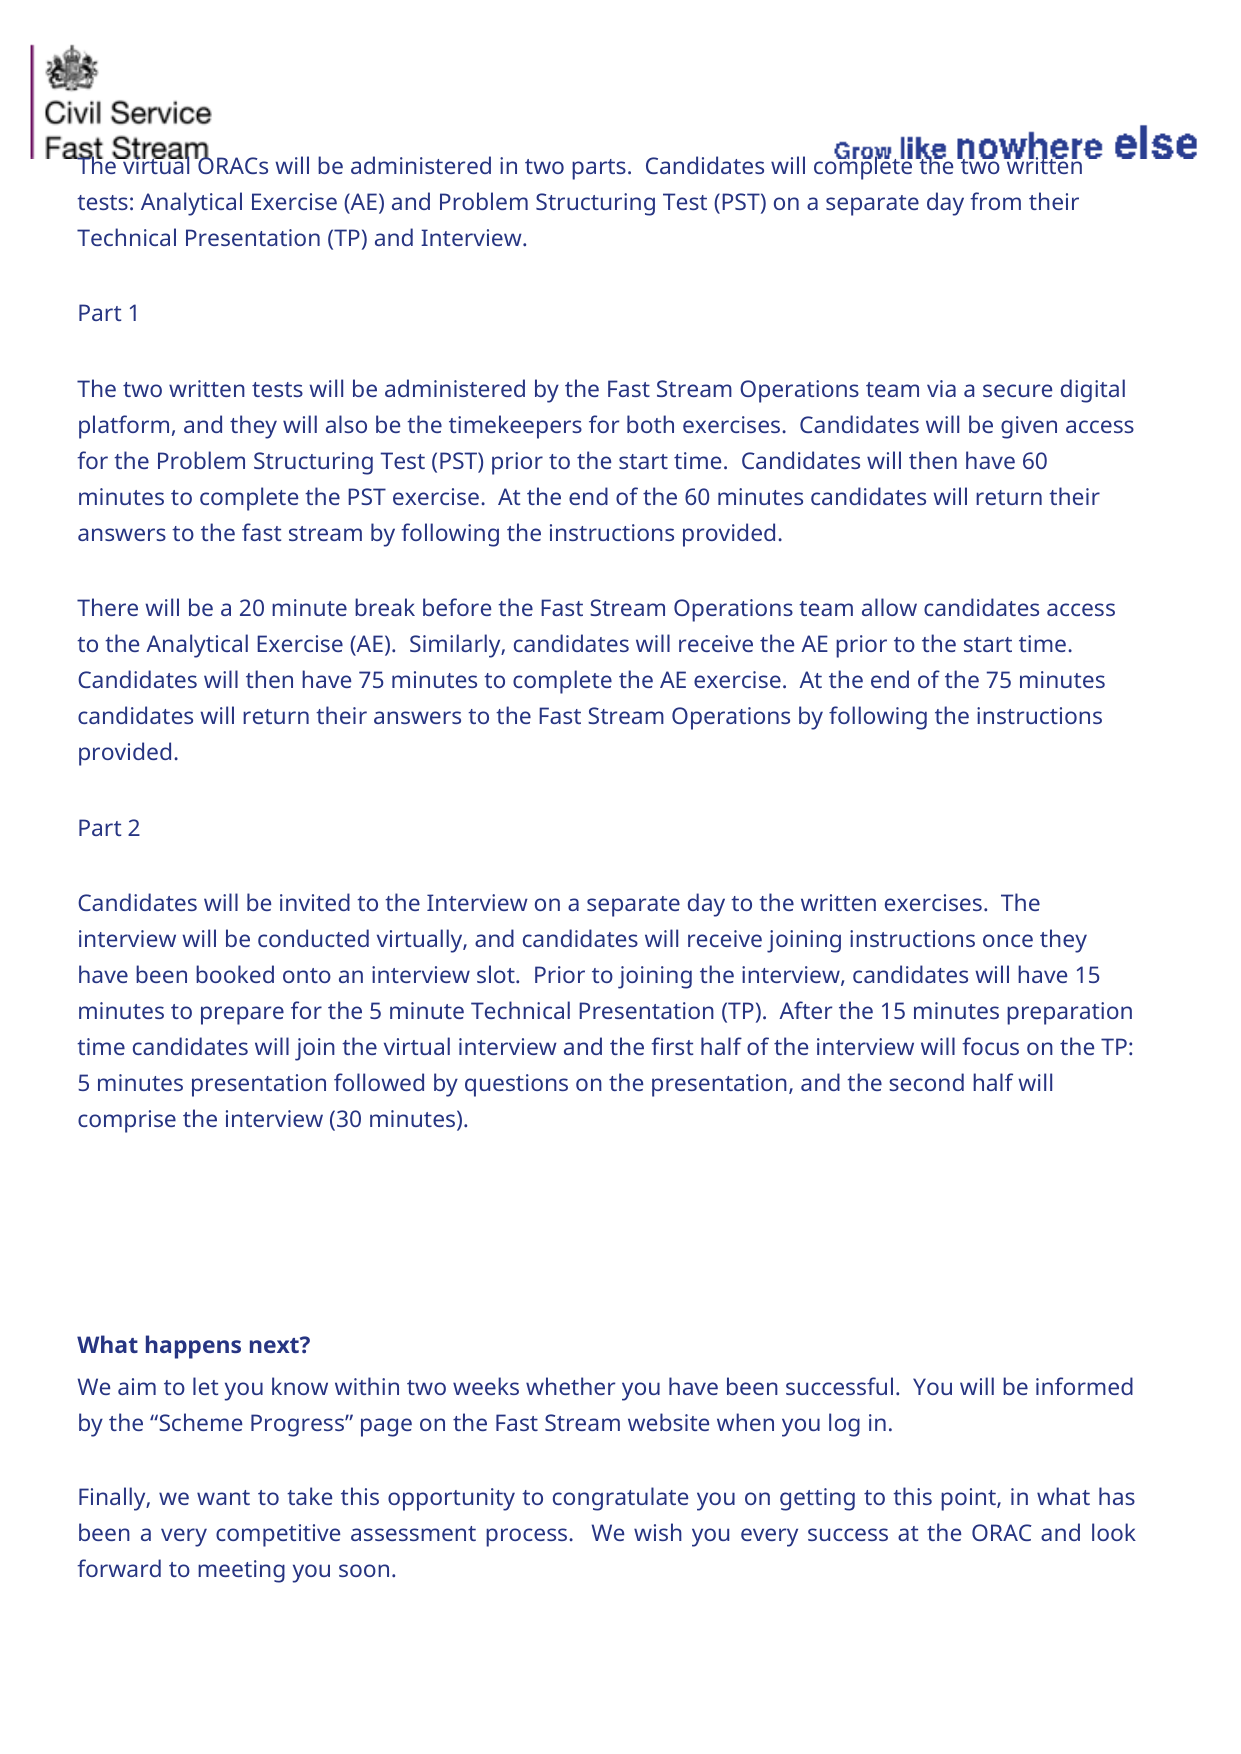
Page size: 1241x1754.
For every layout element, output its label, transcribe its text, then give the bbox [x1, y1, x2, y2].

text There will be a 20 minute break before the Fast Stream Operations team allow candidates access to the Analytical Exercise (AE). Similarly, candidates will receive the AE prior to the start time. Candidates will then have 75 minutes to complete the AE exercise. At the end of the 75 minutes candidates will return their answers to the Fast Stream Operations by following the instructions provided. [77, 592, 1138, 767]
text The two written tests will be administered by the Fast Stream Operations team via a secure digital platform, and they will also be the timekeepers for both exercises. Candidates will be given access for the Problem Structuring Test (PST) prior to the start time. Candidates will then have 60 minutes to complete the PST exercise. At the end of the 60 minutes candidates will return their answers to the fast stream by following the instructions provided. [77, 373, 1138, 548]
text Part 1 [77, 297, 1138, 329]
text Candidates will be invited to the Interview on a separate day to the written exercises. The interview will be conducted virtually, and candidates will receive joining instructions once they have been booked onto an interview slot. Prior to joining the interview, candidates will have 15 minutes to prepare for the 5 minute Technical Presentation (TP). After the 15 minutes preparation time candidates will join the virtual interview and the first half of the interview will focus on the TP: 5 minutes presentation followed by questions on the presentation, and the second half will comprise the interview (30 minutes). [77, 887, 1138, 1134]
text What happens next? [77, 1329, 1138, 1360]
text The virtual ORACs will be administered in two parts. Candidates will complete the two written tests: Analytical Exercise (AE) and Problem Structuring Test (PST) on a separate day from their Technical Presentation (TP) and Interview. [77, 159, 1138, 253]
text Part 2 [77, 811, 1138, 843]
text Finally, we want to take this opportunity to congratulate you on getting to this point, in what has been a very competitive assessment process. We wish you every success at the ORAC and look forward to meeting you soon. [77, 1481, 1138, 1584]
text We aim to let you know within two weeks whether you have been successful. You will be informed by the “Scheme Progress” page on the Fast Stream website when you log in. [77, 1371, 1138, 1438]
